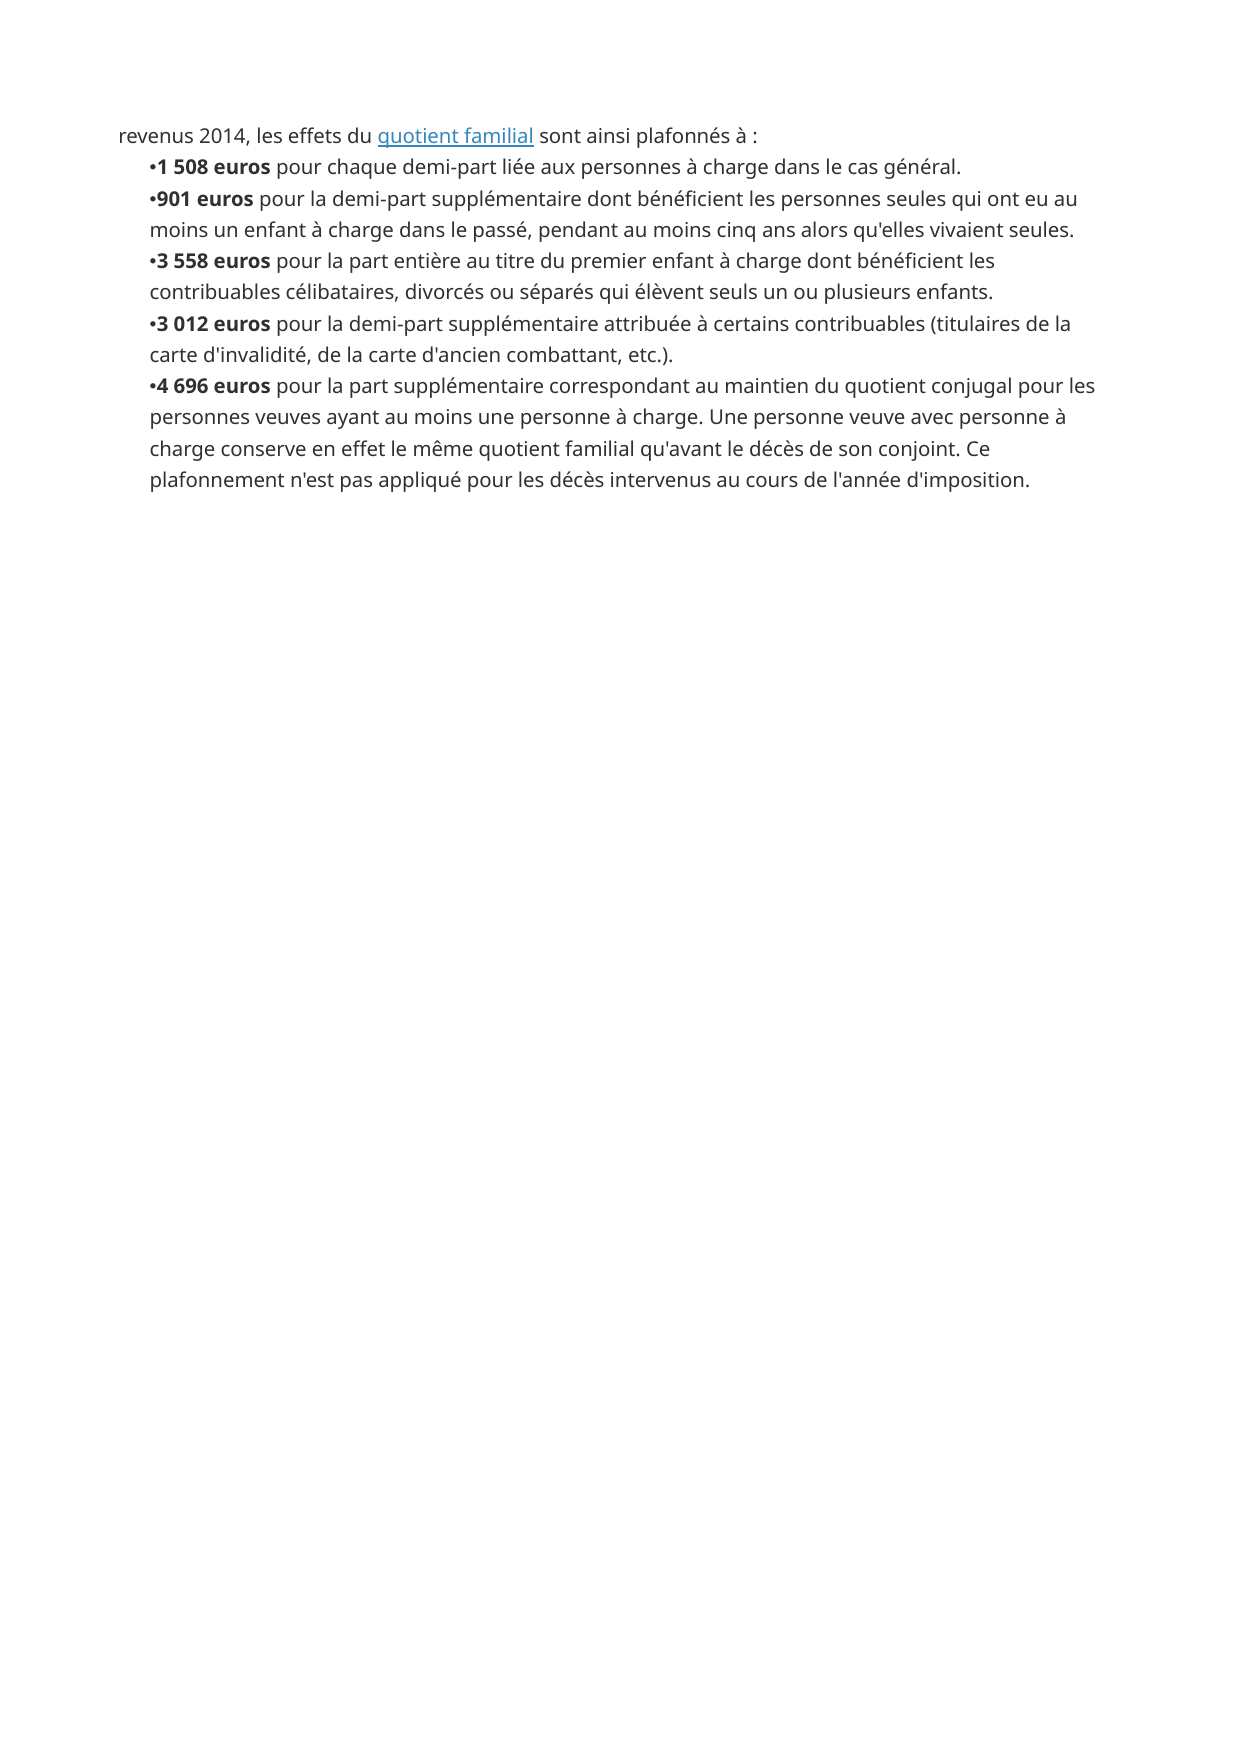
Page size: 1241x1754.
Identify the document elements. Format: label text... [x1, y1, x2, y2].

list 3 012 euros pour la demi-part supplémentaire attribuée à certains contribuables (titulaires de la carte d'invalidité, de la carte d'ancien combattant, etc.). [118, 306, 1122, 368]
list 3 558 euros pour la part entière au titre du premier enfant à charge dont bénéficient les contribuables célibataires, divorcés ou séparés qui élèvent seuls un ou plusieurs enfants. [118, 243, 1122, 306]
text revenus 2014, les effets du quotient familial sont ainsi plafonnés à : [118, 118, 1122, 149]
list 901 euros pour la demi-part supplémentaire dont bénéficient les personnes seules qui ont eu au moins un enfant à charge dans le passé, pendant au moins cinq ans alors qu'elles vivaient seules. [118, 181, 1122, 243]
list 4 696 euros pour la part supplémentaire correspondant au maintien du quotient conjugal pour les personnes veuves ayant au moins une personne à charge. Une personne veuve avec personne à charge conserve en effet le même quotient familial qu'avant le décès de son conjoint. Ce plafonnement n'est pas appliqué pour les décès intervenus au cours de l'année d'imposition. [118, 368, 1122, 493]
list 1 508 euros pour chaque demi-part liée aux personnes à charge dans le cas général. [118, 149, 1122, 181]
